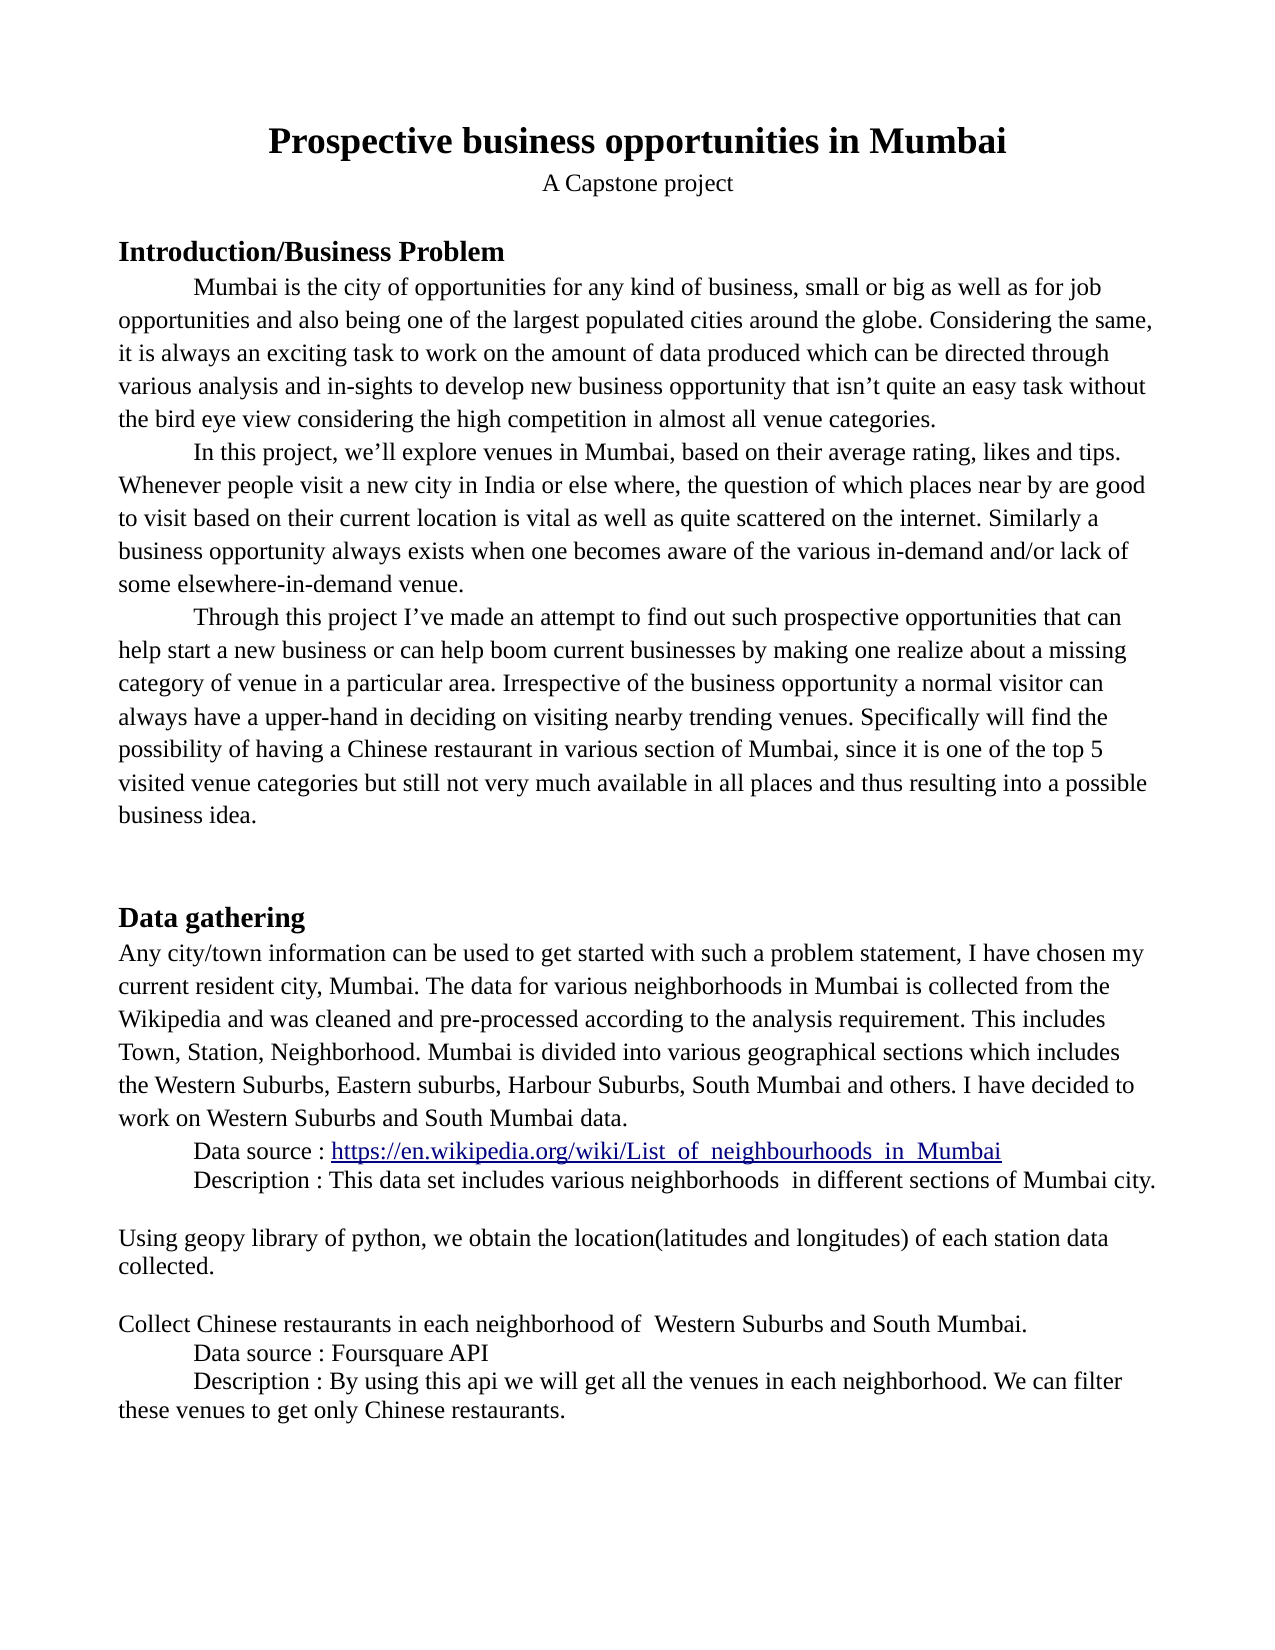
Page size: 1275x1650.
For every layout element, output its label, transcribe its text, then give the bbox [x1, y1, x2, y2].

text Collect Chinese restaurants in each neighborhood of Western Suburbs and South Mumbai. [118, 1309, 1157, 1338]
text Prospective business opportunities in Mumbai [118, 118, 1157, 161]
text Introduction/Business Problem [118, 234, 1157, 267]
text In this project, we’ll explore venues in Mumbai, based on their average rating, likes and tips. Whenever people visit a new city in India or else where, the question of which places near by are good to visit based on their current location is vital as well as quite scattered on the internet. Similarly a business opportunity always exists when one becomes aware of the various in-demand and/or lack of some elsewhere-in-demand venue. [118, 437, 1157, 598]
text Using geopy library of python, we obtain the location(latitudes and longitudes) of each station data collected. [118, 1223, 1157, 1280]
text A Capstone project [118, 168, 1157, 196]
text Mumbai is the city of opportunities for any kind of business, small or big as well as for job opportunities and also being one of the largest populated cities around the globe. Considering the same, it is always an exciting task to work on the amount of data produced which can be directed through various analysis and in-sights to develop new business opportunity that isn’t quite an easy task without the bird eye view considering the high competition in almost all venue categories. [118, 272, 1157, 433]
text Data gathering [118, 900, 1157, 933]
text Any city/town information can be used to get started with such a problem statement, I have chosen my current resident city, Mumbai. The data for various neighborhoods in Mumbai is collected from the Wikipedia and was cleaned and pre-processed according to the analysis requirement. This includes Town, Station, Neighborhood. Mumbai is divided into various geographical sections which includes the Western Suburbs, Eastern suburbs, Harbour Suburbs, South Mumbai and others. I have decided to work on Western Suburbs and South Mumbai data. [118, 938, 1157, 1132]
text Description : By using this api we will get all the venues in each neighborhood. We can filter these venues to get only Chinese restaurants. [118, 1366, 1157, 1424]
text Data source : https://en.wikipedia.org/wiki/List_of_neighbourhoods_in_Mumbai [118, 1136, 1157, 1165]
text Data source : Foursquare API [118, 1338, 1157, 1366]
text Through this project I’ve made an attempt to find out such prospective opportunities that can help start a new business or can help boom current businesses by making one realize about a missing category of venue in a particular area. Irrespective of the business opportunity a normal visitor can always have a upper-hand in deciding on visiting nearby trending venues. Specifically will find the possibility of having a Chinese restaurant in various section of Mumbai, since it is one of the top 5 visited venue categories but still not very much available in all places and thus resulting into a possible business idea. [118, 602, 1157, 829]
text Description : This data set includes various neighborhoods in different sections of Mumbai city. [118, 1165, 1157, 1194]
